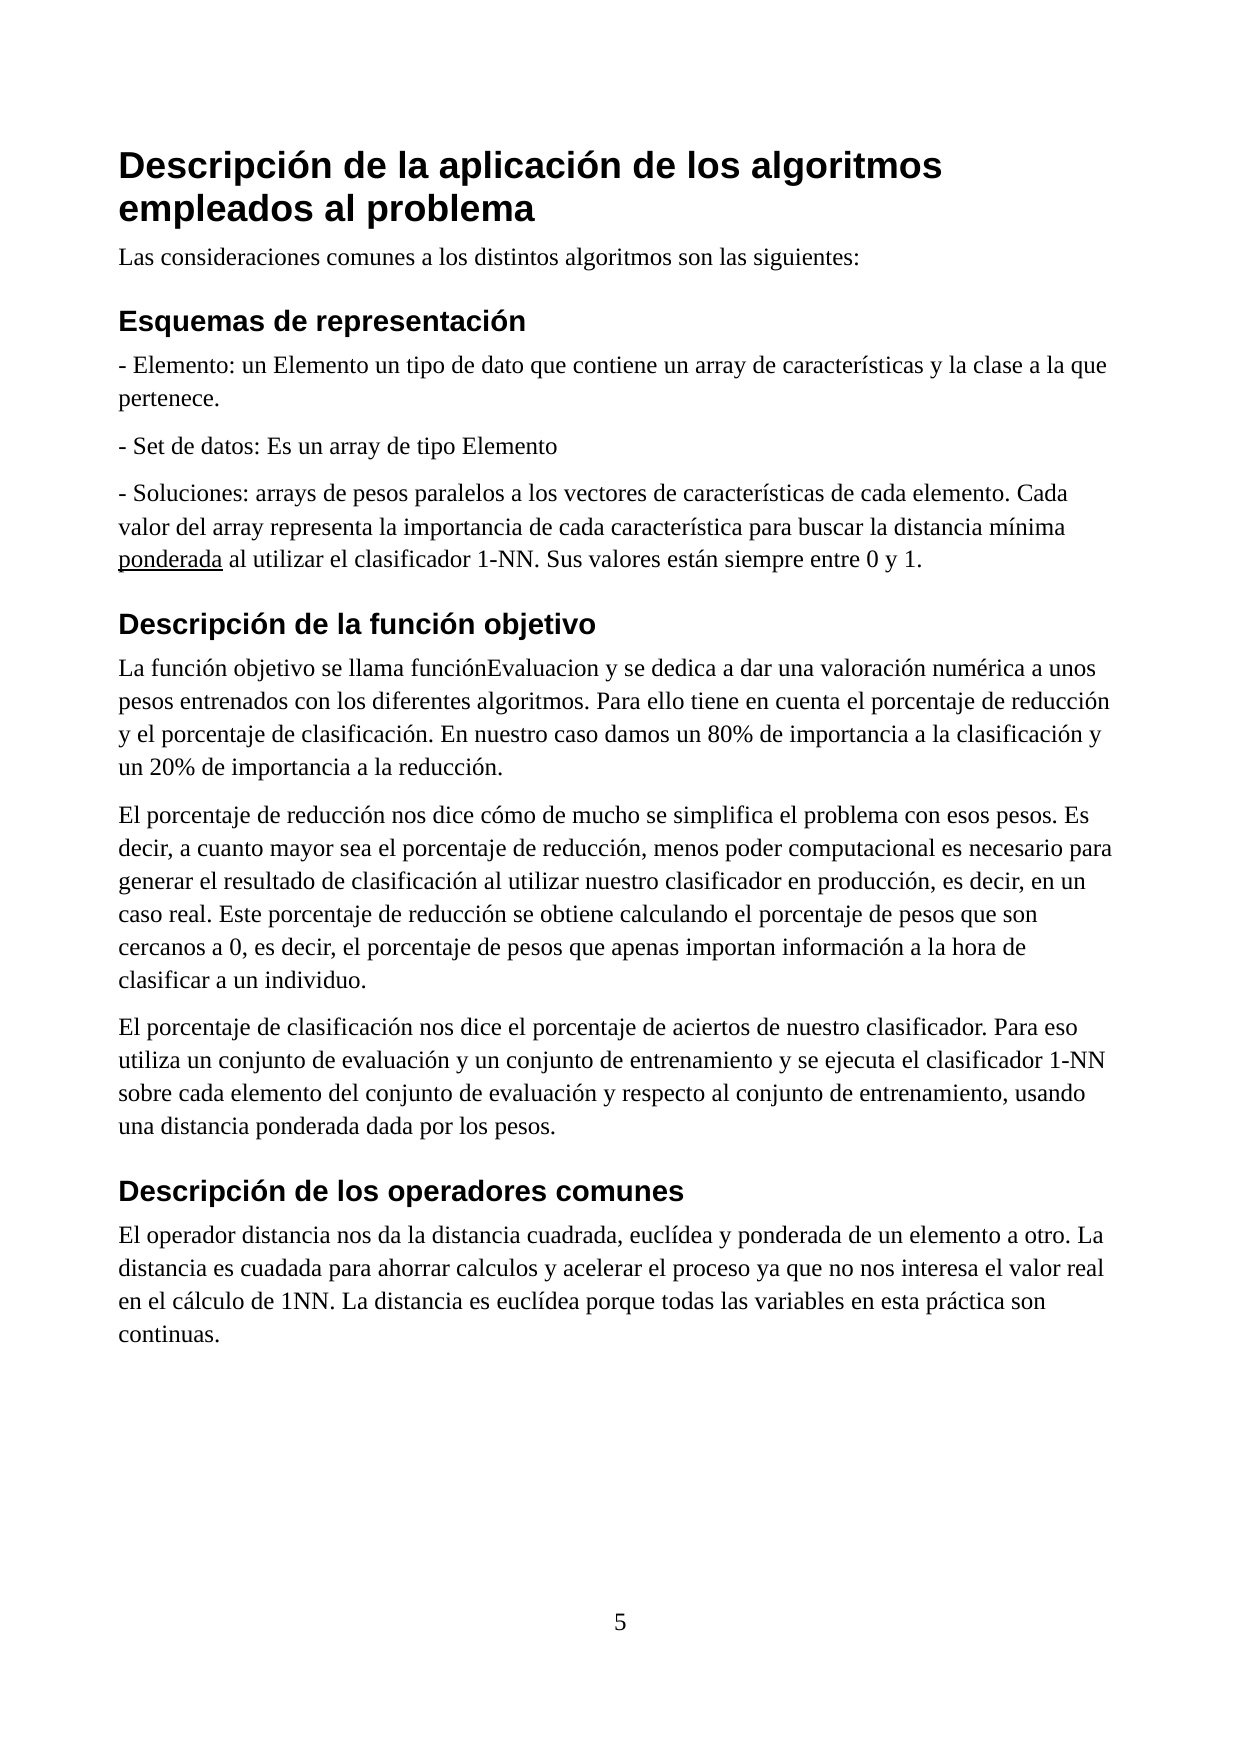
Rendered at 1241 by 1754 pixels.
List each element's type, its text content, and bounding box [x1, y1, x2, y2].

text - Elemento: un Elemento un tipo de dato que contiene un array de características y la clase a la que pertenece. [118, 350, 1122, 412]
subtitle Descripción de la aplicación de los algoritmos empleados al problema [118, 143, 1122, 229]
text La función objetivo se llama funciónEvaluacion y se dedica a dar una valoración numérica a unos pesos entrenados con los diferentes algoritmos. Para ello tiene en cuenta el porcentaje de reducción y el porcentaje de clasificación. En nuestro caso damos un 80% de importancia a la clasificación y un 20% de importancia a la reducción. [118, 653, 1122, 781]
text El porcentaje de clasificación nos dice el porcentaje de aciertos de nuestro clasificador. Para eso utiliza un conjunto de evaluación y un conjunto de entrenamiento y se ejecuta el clasificador 1-NN sobre cada elemento del conjunto de evaluación y respecto al conjunto de entrenamiento, usando una distancia ponderada dada por los pesos. [118, 1012, 1122, 1140]
text El porcentaje de reducción nos dice cómo de mucho se simplifica el problema con esos pesos. Es decir, a cuanto mayor sea el porcentaje de reducción, menos poder computacional es necesario para generar el resultado de clasificación al utilizar nuestro clasificador en producción, es decir, en un caso real. Este porcentaje de reducción se obtiene calculando el porcentaje de pesos que son cercanos a 0, es decir, el porcentaje de pesos que apenas importan información a la hora de clasificar a un individuo. [118, 800, 1122, 993]
subtitle Esquemas de representación [118, 304, 1122, 338]
subtitle Descripción de la función objetivo [118, 607, 1122, 641]
subtitle Descripción de los operadores comunes [118, 1174, 1122, 1207]
text - Set de datos: Es un array de tipo Elemento [118, 431, 1122, 460]
text El operador distancia nos da la distancia cuadrada, euclídea y ponderada de un elemento a otro. La distancia es cuadada para ahorrar calculos y acelerar el proceso ya que no nos interesa el valor real en el cálculo de 1NN. La distancia es euclídea porque todas las variables en esta práctica son continuas. [118, 1220, 1122, 1348]
text - Soluciones: arrays de pesos paralelos a los vectores de características de cada elemento. Cada valor del array representa la importancia de cada característica para buscar la distancia mínima ponderada al utilizar el clasificador 1-NN. Sus valores están siempre entre 0 y 1. [118, 478, 1122, 573]
text Las consideraciones comunes a los distintos algoritmos son las siguientes: [118, 242, 1122, 271]
